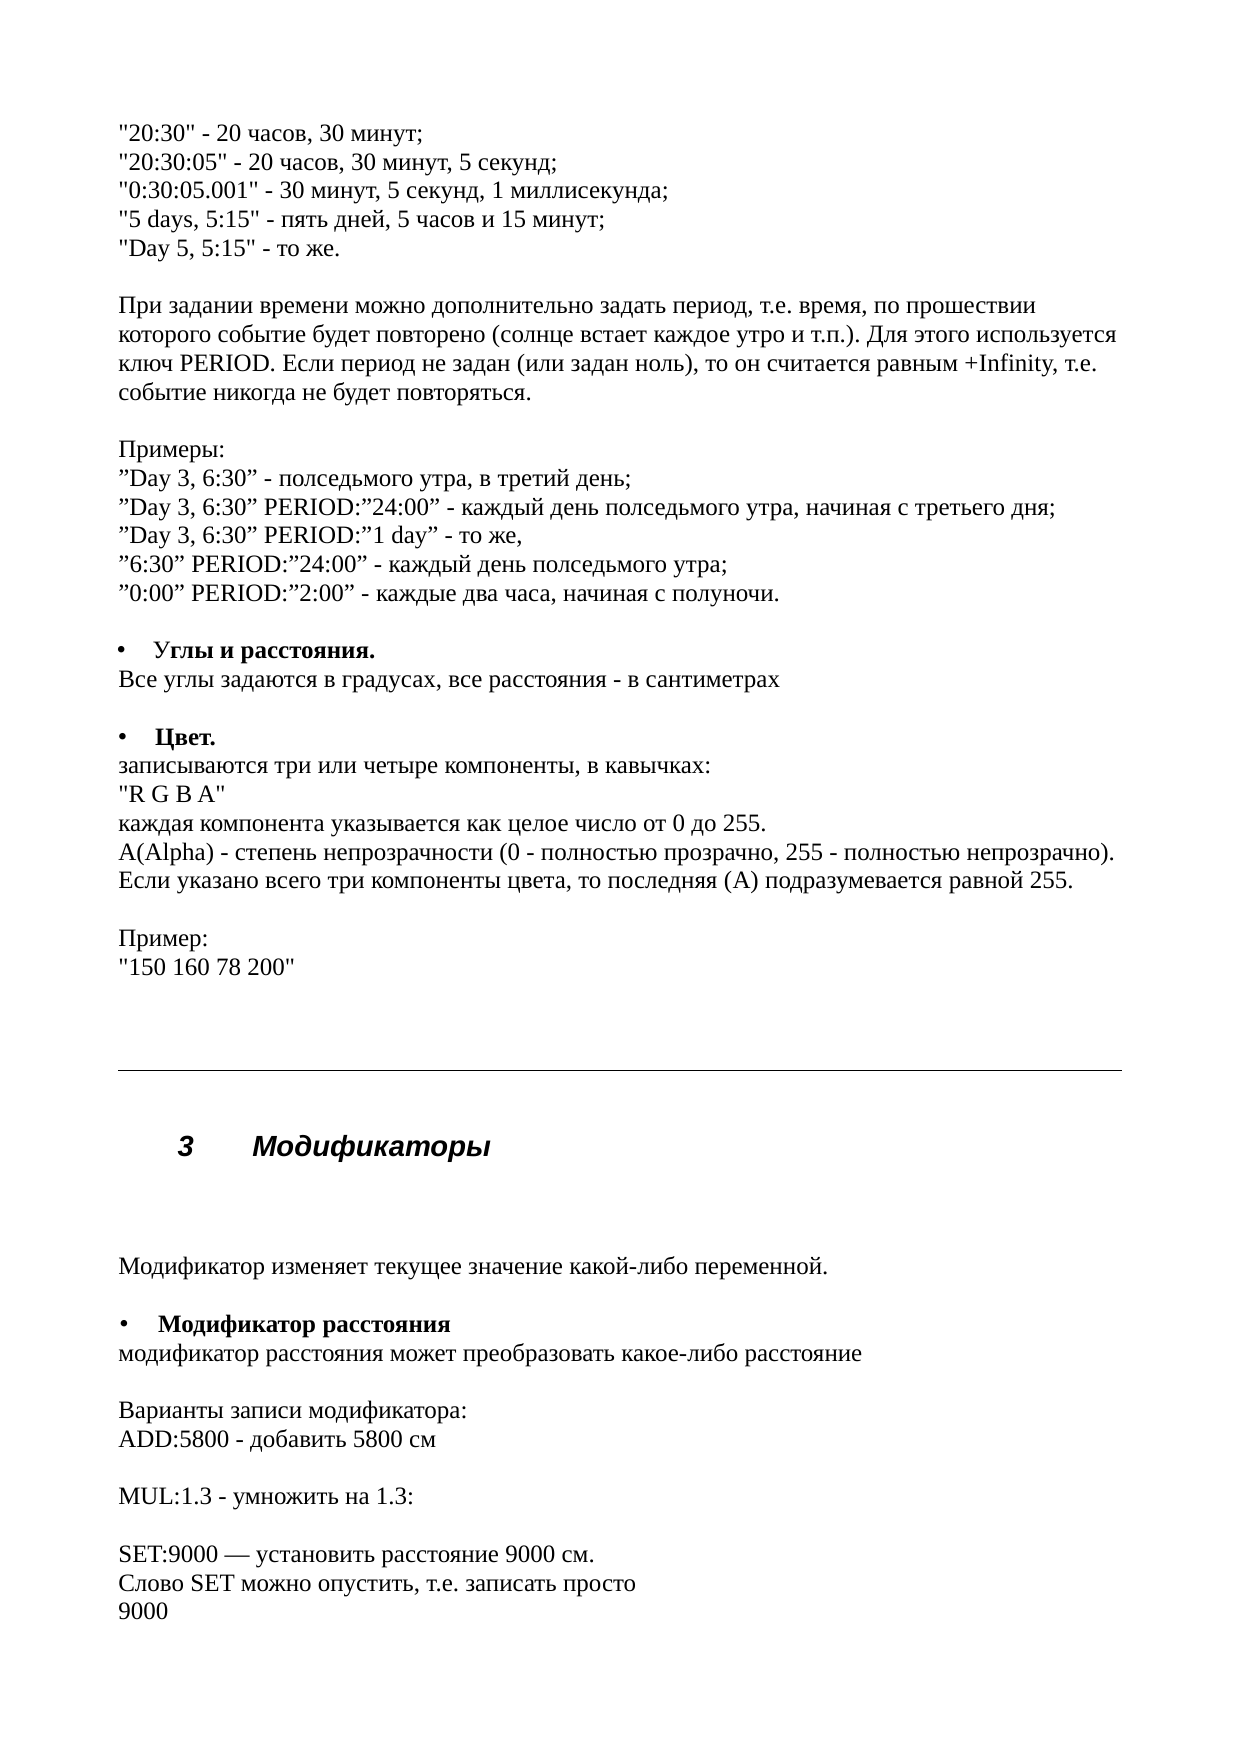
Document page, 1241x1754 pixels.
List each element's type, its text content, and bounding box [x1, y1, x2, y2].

text Варианты записи модификатора: [118, 1395, 1122, 1424]
text Пример: [118, 923, 1122, 952]
list Цвет. [118, 722, 1122, 751]
text При задании времени можно дополнительно задать период, т.е. время, по прошествии которого событие будет повторено (солнце встает каждое утро и т.п.). Для этого используется ключ PERIOD. Если период не задан (или задан ноль), то он считается равным +Infinity, т.е. событие никогда не будет повторяться. [118, 291, 1122, 406]
text SET:9000 — установить расстояние 9000 см. [118, 1539, 1122, 1568]
text Если указано всего три компоненты цвета, то последняя (А) подразумевается равной 255. [118, 866, 1122, 894]
text Слово SET можно опустить, т.е. записать просто [118, 1568, 1122, 1596]
list "Day 5, 5:15" - то же. [118, 233, 1122, 262]
text "20:30" - 20 часов, 30 минут; [118, 118, 1122, 147]
text "150 160 78 200" [118, 952, 1122, 981]
text "R G B A" [118, 779, 1122, 808]
text MUL:1.3 - умножить на 1.3: [118, 1481, 1122, 1510]
text ”Day 3, 6:30” PERIOD:”1 day” - то же, [118, 521, 1122, 549]
list Модификатор расстояния [119, 1309, 1122, 1338]
text Примеры: [118, 434, 1122, 463]
text 9000 [118, 1596, 1122, 1625]
text ”Day 3, 6:30” PERIOD:”24:00” - каждый день полседьмого утра, начиная с третьего дня; [118, 492, 1122, 521]
list Углы и расстояния. [117, 636, 1122, 664]
text "0:30:05.001" - 30 минут, 5 секунд, 1 миллисекунда; [118, 176, 1122, 204]
text "20:30:05" - 20 часов, 30 минут, 5 секунд; [118, 147, 1122, 176]
text записываются три или четыре компоненты, в кавычках: [118, 751, 1122, 779]
subtitle Модификаторы [118, 1071, 1122, 1221]
text ”0:00” PERIOD:”2:00” - каждые два часа, начиная с полуночи. [118, 578, 1122, 607]
text ”6:30” PERIOD:”24:00” - каждый день полседьмого утра; [118, 549, 1122, 578]
text Модификатор изменяет текущее значение какой-либо переменной. [118, 1251, 1122, 1280]
text A(Alpha) - степень непрозрачности (0 - полностью прозрачно, 255 - полностью непрозрачно). [118, 837, 1122, 866]
text ”Day 3, 6:30” - полседьмого утра, в третий день; [118, 463, 1122, 492]
text Все углы задаются в градусах, все расстояния - в сантиметрах [118, 664, 1122, 693]
text ADD:5800 - добавить 5800 см [118, 1424, 1122, 1453]
text каждая компонента указывается как целое число от 0 до 255. [118, 808, 1122, 837]
text "5 days, 5:15" - пять дней, 5 часов и 15 минут; [118, 204, 1122, 233]
text модификатор расстояния может преобразовать какое-либо расстояние [118, 1338, 1122, 1366]
